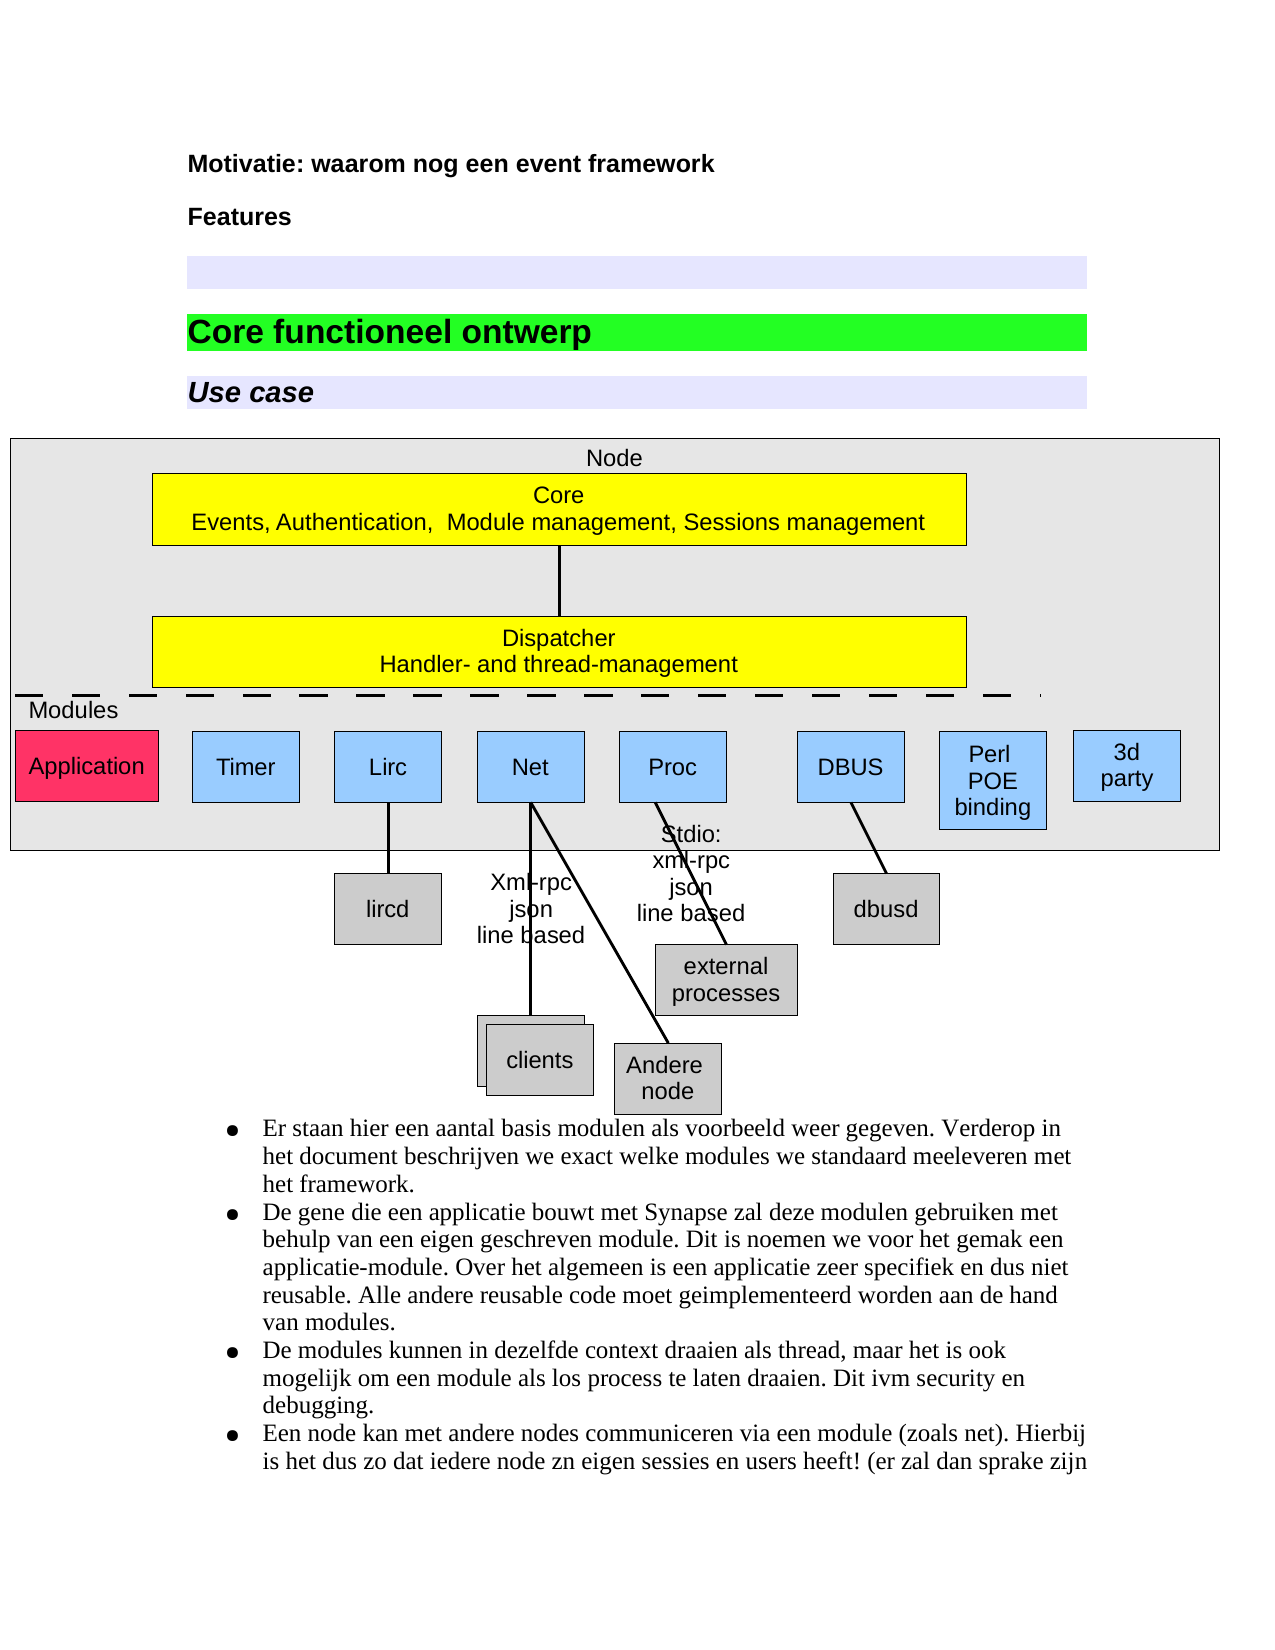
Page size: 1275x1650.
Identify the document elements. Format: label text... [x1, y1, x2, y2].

subtitle Motivatie: waarom nog een event framework [187, 150, 1087, 178]
subtitle Features [187, 203, 1087, 231]
subtitle Use case [187, 376, 1087, 409]
list Er staan hier een aantal basis modulen als voorbeeld weer gegeven. Verderop in het document beschrijven we exact welke modules we standaard meeleveren met het framework. [225, 851, 1087, 1198]
list De gene die een applicatie bouwt met Synapse zal deze modulen gebruiken met behulp van een eigen geschreven module. Dit is noemen we voor het gemak een applicatie-module. Over het algemeen is een applicatie zeer specifiek en dus niet reusable. Alle andere reusable code moet geimplementeerd worden aan de hand van modules. [225, 1198, 1087, 1336]
list Een node kan met andere nodes communiceren via een module (zoals net). Hierbij is het dus zo dat iedere node zn eigen sessies en users heeft! (er zal dan sprake zijn [225, 1419, 1087, 1475]
subtitle Core functioneel ontwerp [187, 314, 1087, 351]
list De modules kunnen in dezelfde context draaien als thread, maar het is ook mogelijk om een module als los process te laten draaien. Dit ivm security en debugging. [225, 1336, 1087, 1419]
list [225, 421, 1087, 438]
